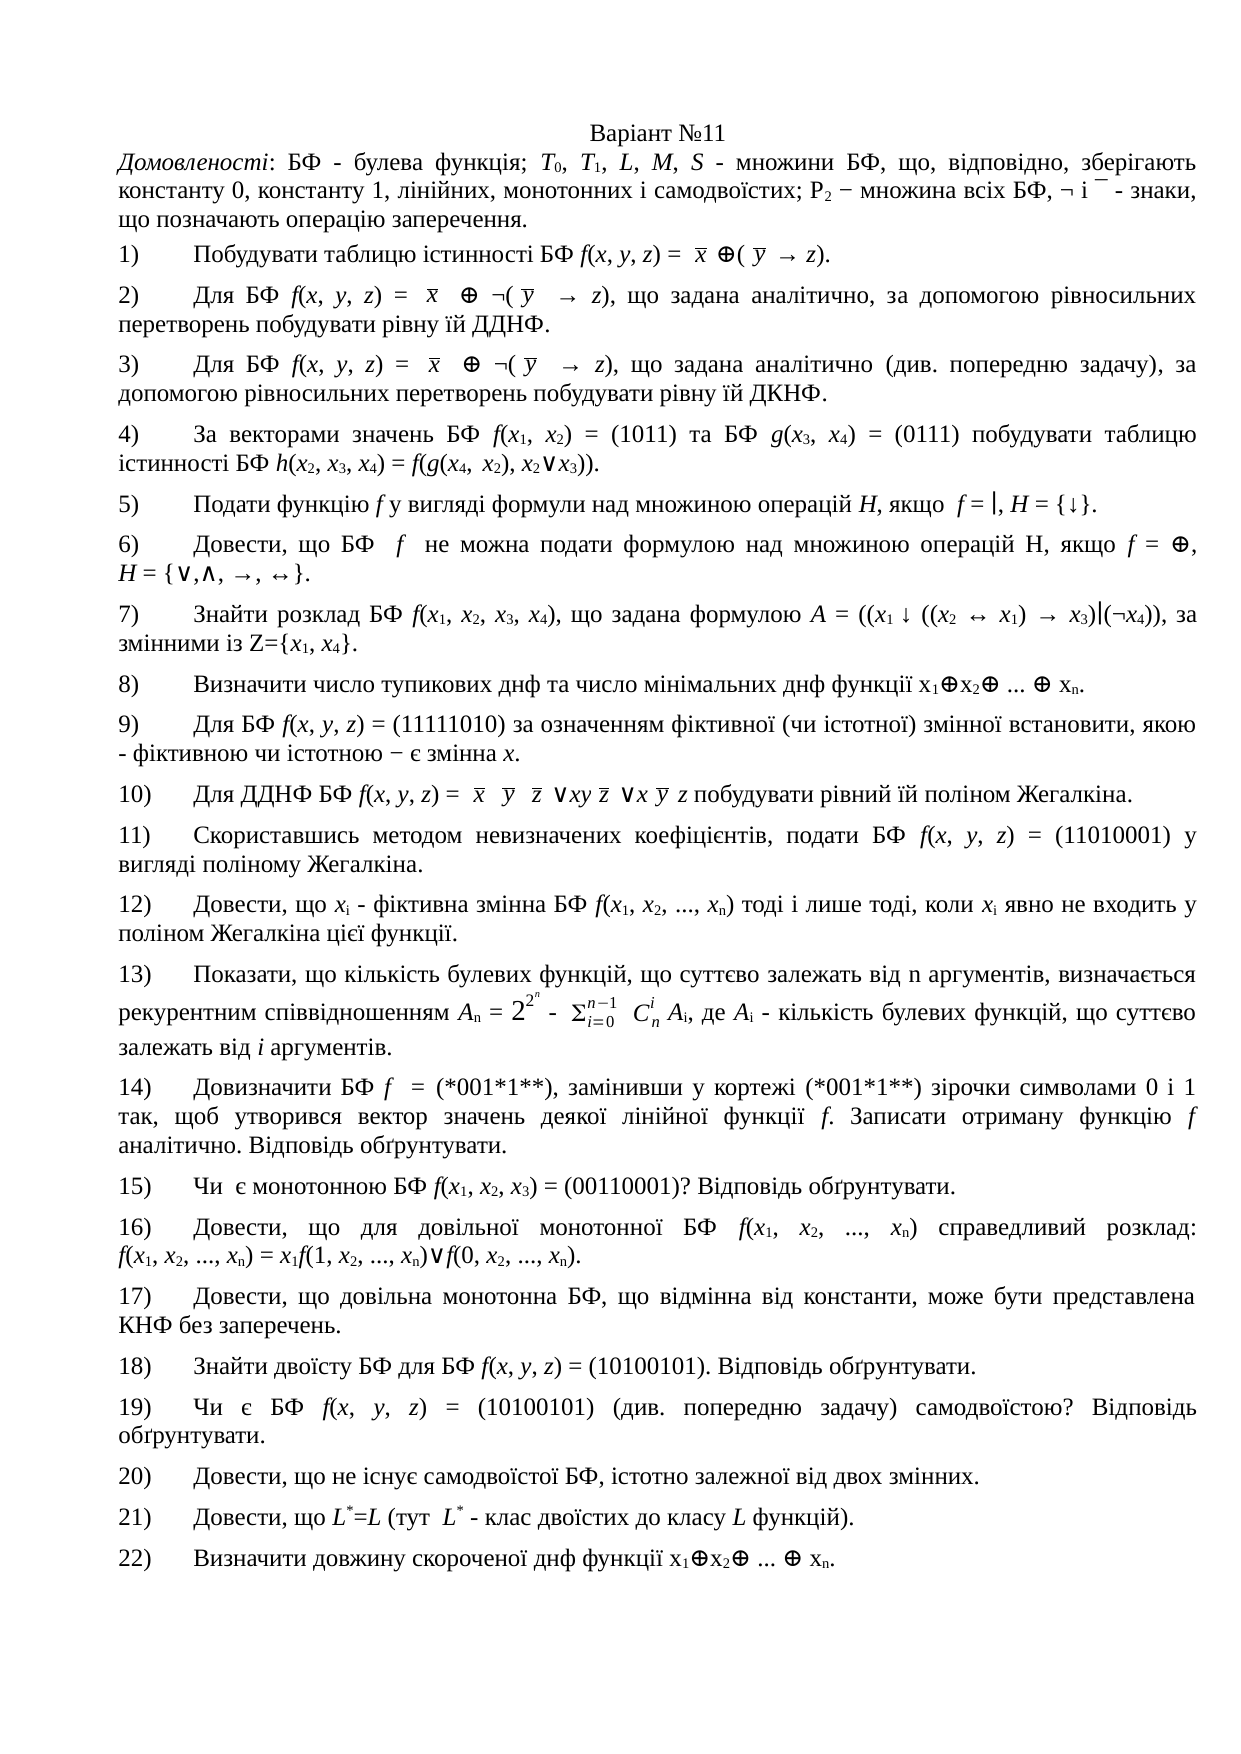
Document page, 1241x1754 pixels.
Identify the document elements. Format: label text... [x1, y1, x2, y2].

text Домовленості: БФ - булева функція; Т0, Т1, L, M, S - множини БФ, що, відповідно, зберігають константу 0, константу 1, лінійних, монотонних і самодвоїстих; Р2 − множина всіх БФ, ¬ і ¯ - знаки, що позначають операцію заперечення. [118, 147, 1197, 233]
list Побудувати таблицю істинності БФ f(x, y, z) = ⊕(→ z). [118, 239, 1197, 268]
list Чи є монотонною БФ f(х1, х2, х3) = (00110001)? Відповідь обґрунтувати. [118, 1171, 1197, 1199]
list Для БФ f(x, y, z) = ⊕ ¬( → z), що задана аналітично (див. попередню задачу), за допомогою рівносильних перетворень побудувати рівну їй ДКНФ. [118, 349, 1197, 407]
list Показати, що кількість булевих функцій, що суттєво залежать від n аргументів, визначається рекурентним співвідношенням An = - Ai, де Ai - кількість булевих функцій, що суттєво залежать від i аргументів. [118, 959, 1197, 1060]
list Довести, що БФ f не можна подати формулою над множиною операцій Н, якщо f = ⊕, Н = {∨,∧, →, ↔}. [118, 529, 1197, 587]
text Варіант №11 [118, 118, 1197, 147]
list Для ДДНФ БФ f(x, y, z) = ∨ху∨xz побудувати рівний їй поліном Жегалкіна. [118, 779, 1197, 808]
list Довести, що довільна монотонна БФ, що відмінна від константи, може бути представлена КНФ без заперечень. [118, 1281, 1197, 1339]
list Довести, що хі - фіктивна змінна БФ f(х1, х2, ..., хn) тоді і лише тоді, коли хі явно не входить у поліном Жегалкіна цієї функції. [118, 889, 1197, 947]
list Визначити довжину скороченої днф функції х1⊕х2⊕ ... ⊕ хn. [118, 1543, 1197, 1572]
list Чи є БФ f(x, y, z) = (10100101) (див. попередню задачу) самодвоїстою? Відповідь обґрунтувати. [118, 1392, 1197, 1449]
list Скориставшись методом невизначених коефіцієнтів, подати БФ f(x, y, z) = (11010001) у вигляді поліному Жегалкіна. [118, 820, 1197, 877]
list Подати функцію f у вигляді формули над множиною операцій Н, якщо f = ∣, H = {↓}. [118, 489, 1197, 517]
list Довести, що не існує самодвоїстої БФ, істотно залежної від двох змінних. [118, 1461, 1197, 1490]
list Визначити число тупикових днф та число мінімальних днф функції х1⊕х2⊕ ... ⊕ хn. [118, 669, 1197, 697]
list Довизначити БФ f = (*001*1**), замінивши у кортежі (*001*1**) зірочки символами 0 і 1 так, щоб утворився вектор значень деякої лінійної функції f. Записати отриману функцію f аналітично. Відповідь обґрунтувати. [118, 1072, 1197, 1159]
list Для БФ f(x, y, z) = (11111010) за означенням фіктивної (чи істотної) змінної встановити, якою - фіктивною чи істотною − є змінна х. [118, 709, 1197, 767]
list Знайти розклад БФ f(х1, х2, х3, х4), що задана формулою А = ((х1 ↓ ((х2 ↔ х1) → х3)∣(¬х4)), за змінними із Z={х1, х4}. [118, 599, 1197, 657]
list Знайти двоїсту БФ для БФ f(x, y, z) = (10100101). Відповідь обґрунтувати. [118, 1351, 1197, 1379]
list Довести, що для довільної монотонної БФ f(х1, х2, ..., хn) справедливий розклад: f(х1, х2, ..., хn) = х1f(1, х2, ..., хn)∨f(0, х2, ..., хn). [118, 1212, 1197, 1269]
list Для БФ f(x, y, z) = ⊕ ¬( → z), що задана аналітично, за допомогою рівносильних перетворень побудувати рівну їй ДДНФ. [118, 280, 1197, 337]
list За векторами значень БФ f(х1, х2) = (1011) та БФ g(х3, х4) = (0111) побудувати таблицю істинності БФ h(х2, х3, х4) = f(g(х4, х2), х2∨х3)). [118, 419, 1197, 477]
list Довести, що L*=L (тут L* - клас двоїстих до класу L функцій). [118, 1502, 1197, 1531]
